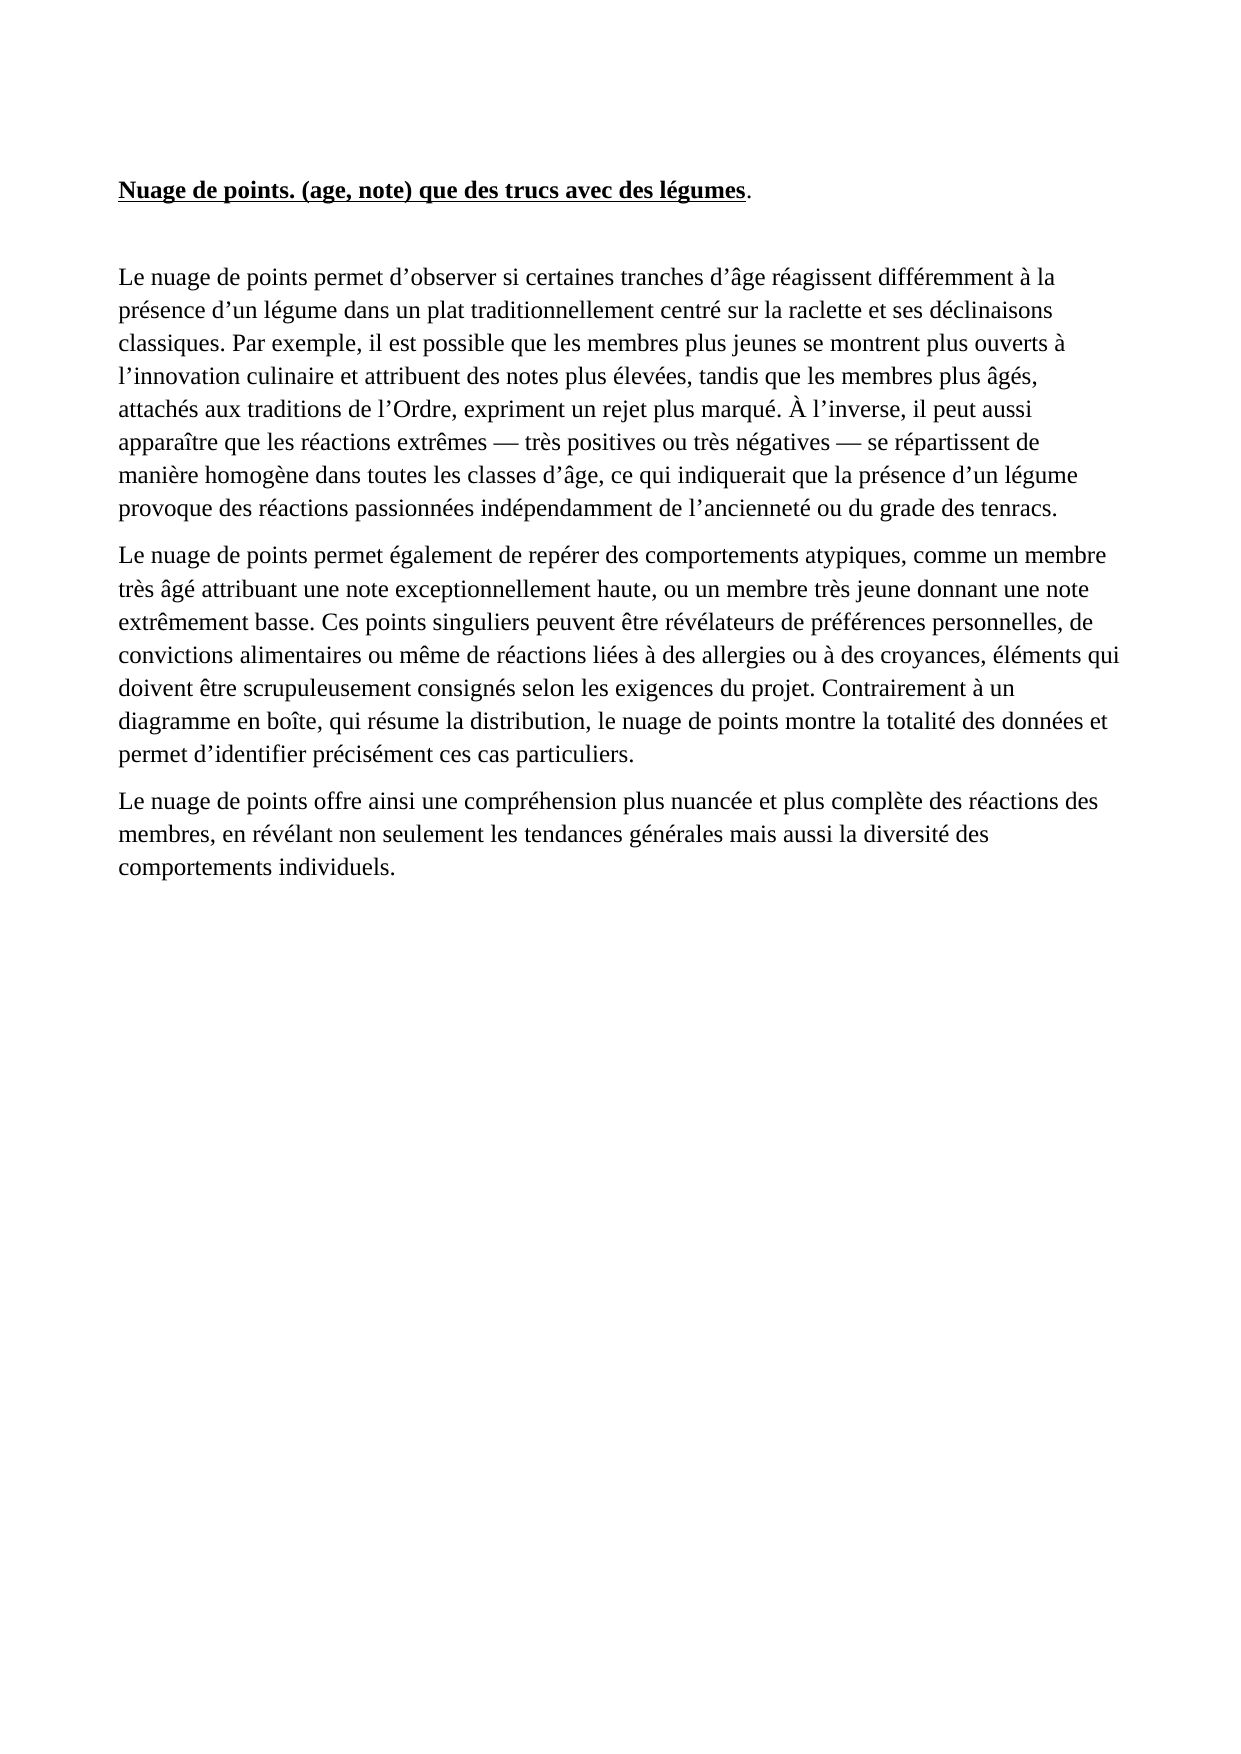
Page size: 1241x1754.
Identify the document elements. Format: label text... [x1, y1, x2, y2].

text Le nuage de points permet également de repérer des comportements atypiques, comme un membre très âgé attribuant une note exceptionnellement haute, ou un membre très jeune donnant une note extrêmement basse. Ces points singuliers peuvent être révélateurs de préférences personnelles, de convictions alimentaires ou même de réactions liées à des allergies ou à des croyances, éléments qui doivent être scrupuleusement consignés selon les exigences du projet. Contrairement à un diagramme en boîte, qui résume la distribution, le nuage de points montre la totalité des données et permet d’identifier précisément ces cas particuliers. [118, 541, 1122, 767]
text Nuage de points. (age, note) que des trucs avec des légumes. [118, 176, 1122, 204]
text Le nuage de points permet d’observer si certaines tranches d’âge réagissent différemment à la présence d’un légume dans un plat traditionnellement centré sur la raclette et ses déclinaisons classiques. Par exemple, il est possible que les membres plus jeunes se montrent plus ouverts à l’innovation culinaire et attribuent des notes plus élevées, tandis que les membres plus âgés, attachés aux traditions de l’Ordre, expriment un rejet plus marqué. À l’inverse, il peut aussi apparaître que les réactions extrêmes — très positives ou très négatives — se répartissent de manière homogène dans toutes les classes d’âge, ce qui indiquerait que la présence d’un légume provoque des réactions passionnées indépendamment de l’ancienneté ou du grade des tenracs. [118, 262, 1122, 522]
text Le nuage de points offre ainsi une compréhension plus nuancée et plus complète des réactions des membres, en révélant non seulement les tendances générales mais aussi la diversité des comportements individuels. [118, 786, 1122, 881]
